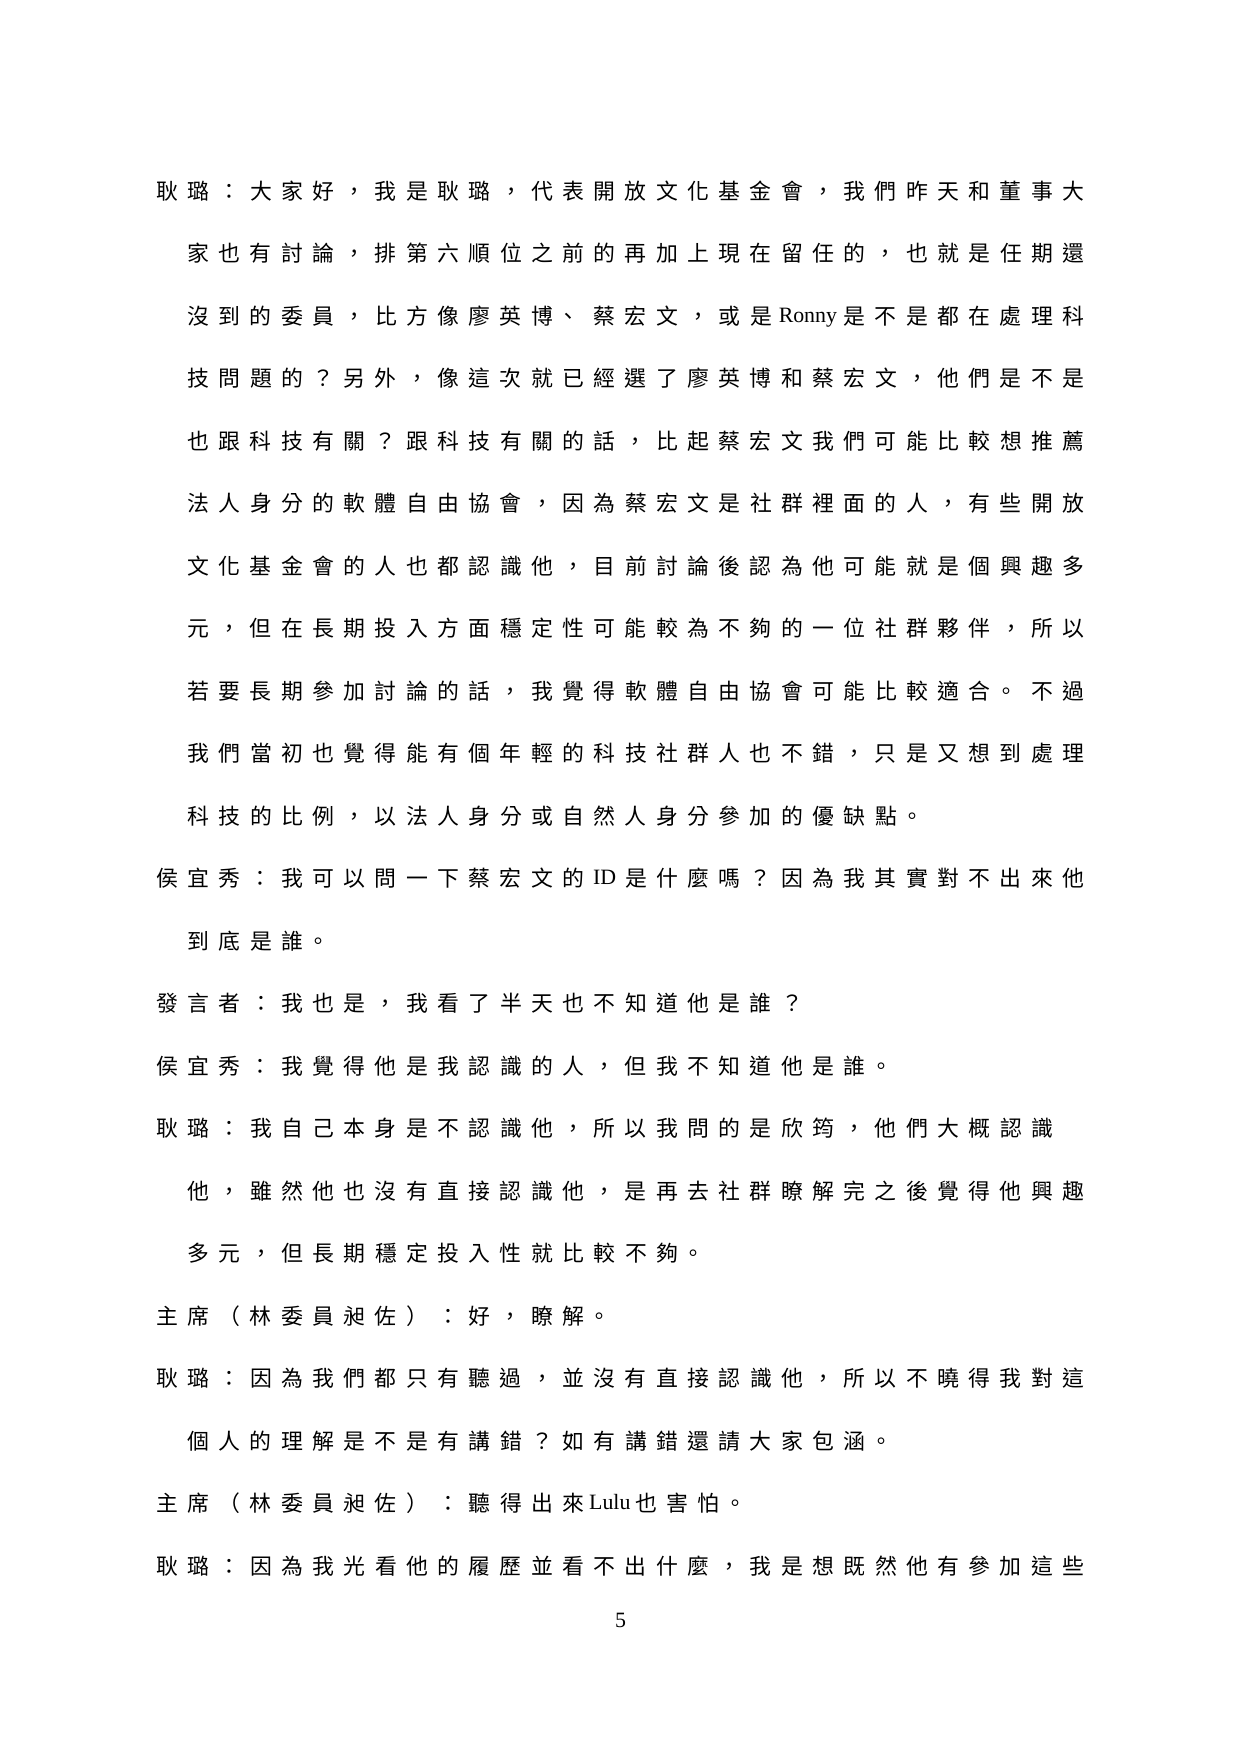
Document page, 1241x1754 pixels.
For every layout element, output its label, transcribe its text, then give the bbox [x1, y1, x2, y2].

text 耿璐：我自己本身是不認識他，所以我問的是欣筠，他們大概認識他，雖然他也沒有直接認識他，是再去社群瞭解完之後覺得他興趣多元，但長期穩定投入性就比較不夠。 [151, 1096, 1089, 1283]
text 耿璐：大家好，我是耿璐，代表開放文化基金會，我們昨天和董事大家也有討論，排第六順位之前的再加上現在留任的，也就是任期還沒到的委員，比方像廖英博、蔡宏文，或是Ronny是不是都在處理科技問題的？另外，像這次就已經選了廖英博和蔡宏文，他們是不是也跟科技有關？跟科技有關的話，比起蔡宏文我們可能比較想推薦法人身分的軟體自由協會，因為蔡宏文是社群裡面的人，有些開放文化基金會的人也都認識他，目前討論後認為他可能就是個興趣多元，但在長期投入方面穩定性可能較為不夠的一位社群夥伴，所以若要長期參加討論的話，我覺得軟體自由協會可能比較適合。不過我們當初也覺得能有個年輕的科技社群人也不錯，只是又想到處理科技的比例，以法人身分或自然人身分參加的優缺點。 [151, 158, 1089, 846]
text 耿璐：因為我們都只有聽過，並沒有直接認識他，所以不曉得我對這個人的理解是不是有講錯？如有講錯還請大家包涵。 [151, 1346, 1089, 1471]
text 主席（林委員昶佐）：好，瞭解。 [151, 1283, 1089, 1346]
text 耿璐：因為我光看他的履歷並看不出什麼，我是想既然他有參加這些 [151, 1533, 1089, 1596]
text 侯宜秀：我覺得他是我認識的人，但我不知道他是誰。 [151, 1033, 1089, 1096]
text 發言者：我也是，我看了半天也不知道他是誰？ [151, 971, 1089, 1033]
text 侯宜秀：我可以問一下蔡宏文的ID是什麼嗎？因為我其實對不出來他到底是誰。 [151, 846, 1089, 971]
text 主席（林委員昶佐）：聽得出來Lulu也害怕。 [151, 1471, 1089, 1533]
